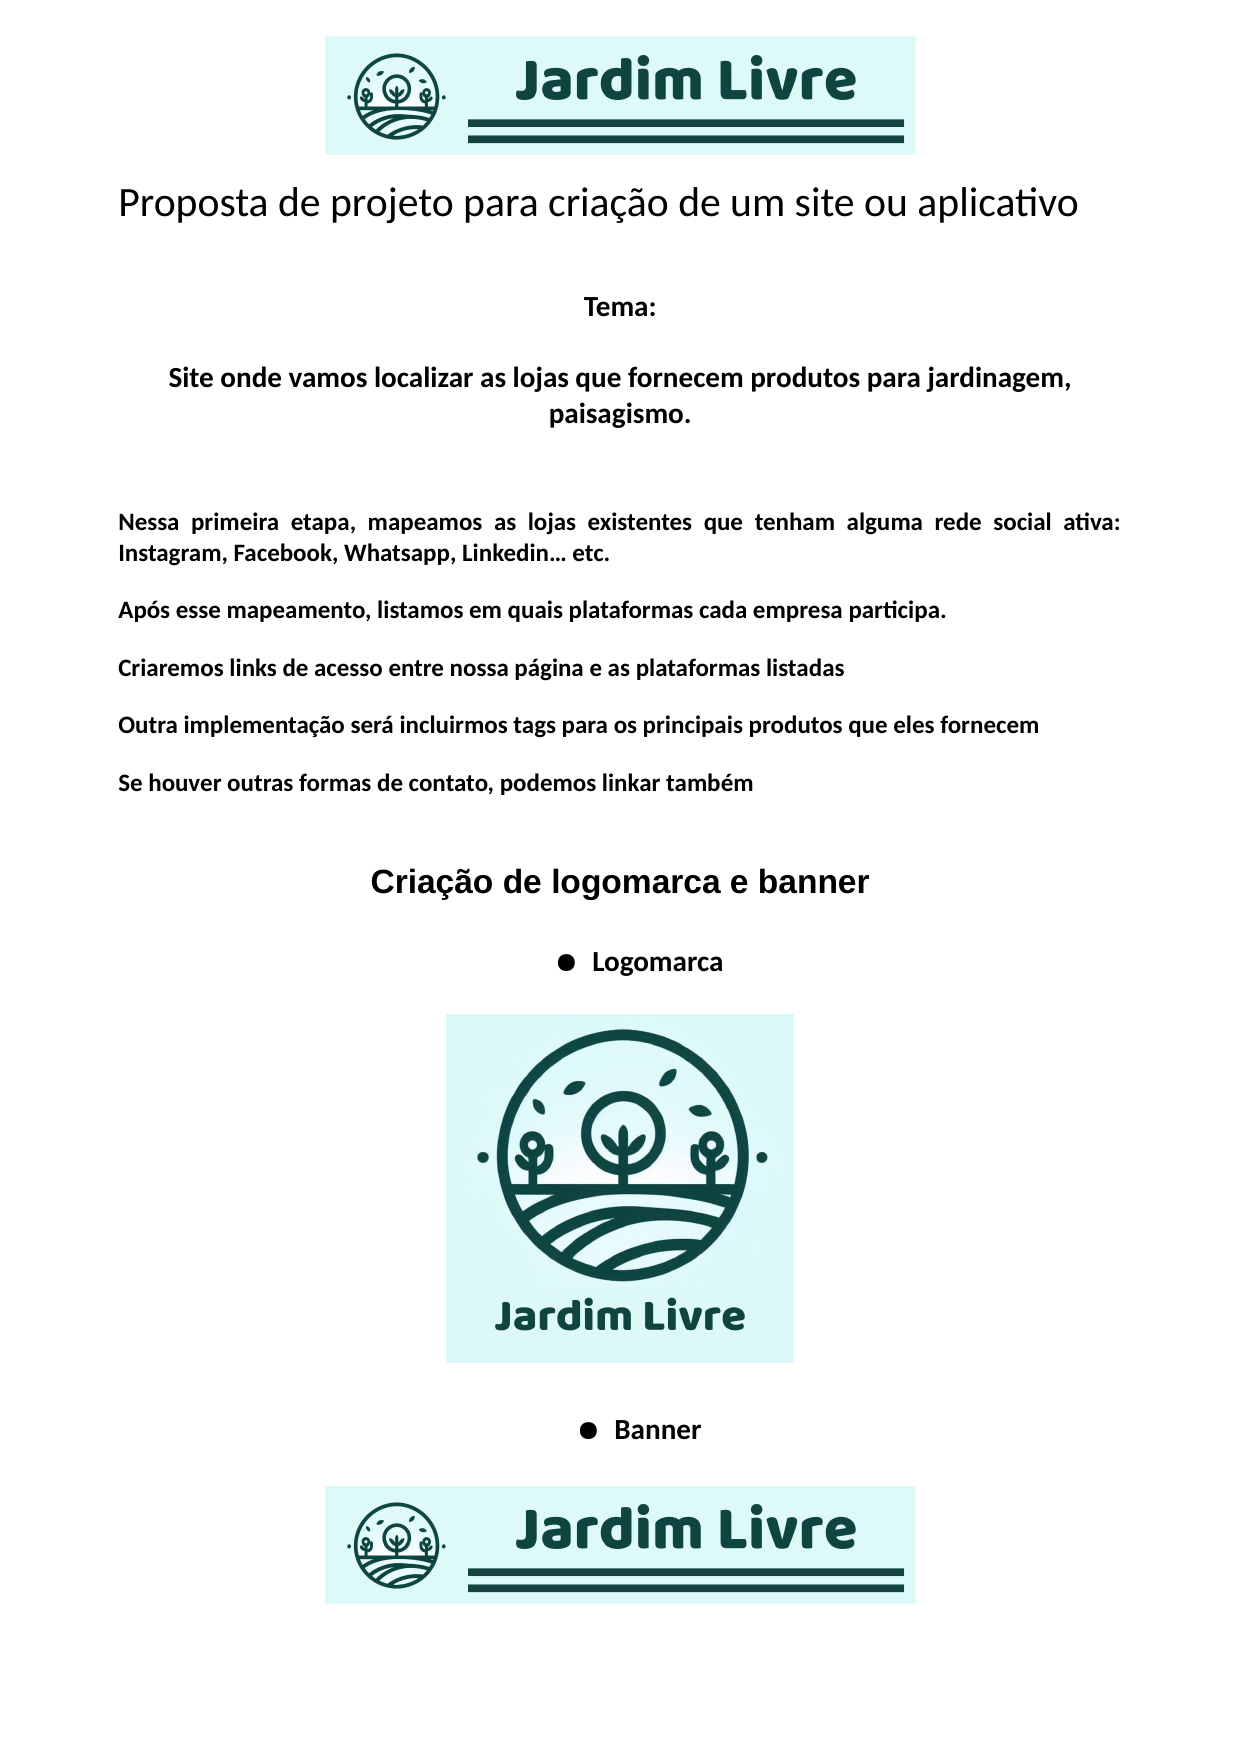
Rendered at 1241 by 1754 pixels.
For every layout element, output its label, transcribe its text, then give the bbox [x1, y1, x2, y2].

subtitle Criação de logomarca e banner [118, 862, 1122, 900]
text Tema: [118, 288, 1122, 324]
text Site onde vamos localizar as lojas que fornecem produtos para jardinagem, paisagismo. [118, 359, 1122, 431]
picture [446, 1014, 795, 1363]
list Logomarca [156, 943, 1122, 979]
list Banner [156, 1411, 1122, 1447]
subtitle Criaremos links de acesso entre nossa página e as plataformas listadas [118, 652, 1122, 683]
subtitle Se houver outras formas de contato, podemos linkar também [118, 767, 1122, 798]
subtitle Outra implementação será incluirmos tags para os principais produtos que eles fornecem [118, 710, 1122, 740]
subtitle Após esse mapeamento, listamos em quais plataformas cada empresa participa. [118, 594, 1122, 625]
picture [325, 1486, 916, 1604]
picture [325, 36, 916, 155]
subtitle Nessa primeira etapa, mapeamos as lojas existentes que tenham alguma rede social ativa: Instagram, Facebook, Whatsapp, Linkedin… etc. [118, 506, 1122, 567]
text Proposta de projeto para criação de um site ou aplicativo [118, 176, 1122, 227]
